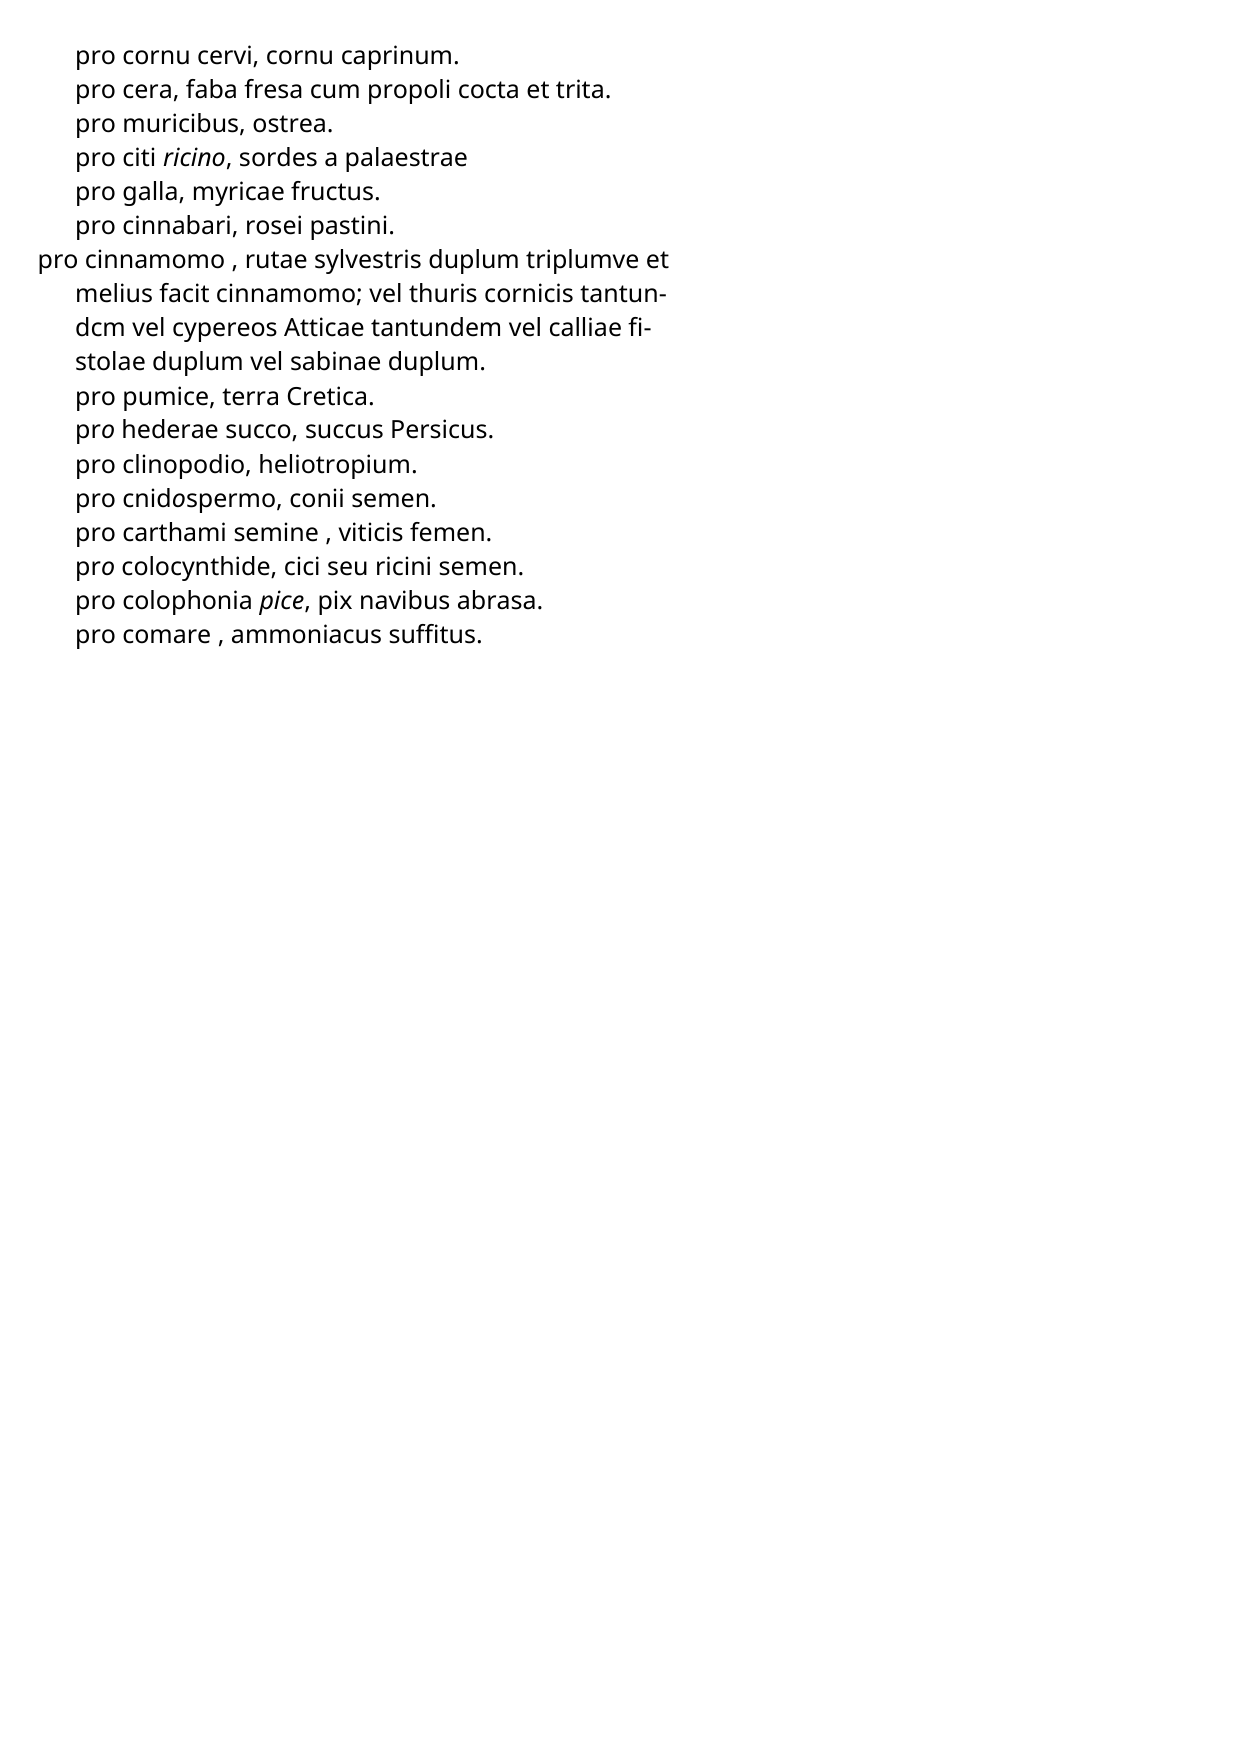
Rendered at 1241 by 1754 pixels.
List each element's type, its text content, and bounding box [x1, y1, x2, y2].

text pro hederae succo, succus Persicus. [37, 412, 1203, 446]
text pro colocynthide, cici seu ricini semen. [37, 548, 1203, 582]
text pro cera, faba fresa cum propoli cocta et trita. [37, 72, 1203, 106]
text pro carthami semine , viticis femen. [37, 514, 1203, 548]
text pro cornu cervi, cornu caprinum. [37, 37, 1203, 72]
text pro pumice, terra Cretica. [37, 378, 1203, 412]
text pro cnidospermo, conii semen. [37, 480, 1203, 514]
text pro citi ricino, sordes a palaestrae [37, 140, 1203, 174]
text pro comare , ammoniacus suffitus. [37, 617, 1203, 651]
text pro clinopodio, heliotropium. [37, 446, 1203, 480]
text pro cinnabari, rosei pastini. [37, 208, 1203, 242]
text pro muricibus, ostrea. [37, 106, 1203, 140]
text pro colophonia pice, pix navibus abrasa. [37, 582, 1203, 617]
text pro galla, myricae fructus. [37, 174, 1203, 208]
text pro cinnamomo , rutae sylvestris duplum triplumve et melius facit cinnamomo; vel thuris cornicis tantun- dcm vel cypereos Atticae tantundem vel calliae fi- stolae duplum vel sabinae duplum. [37, 242, 1203, 378]
